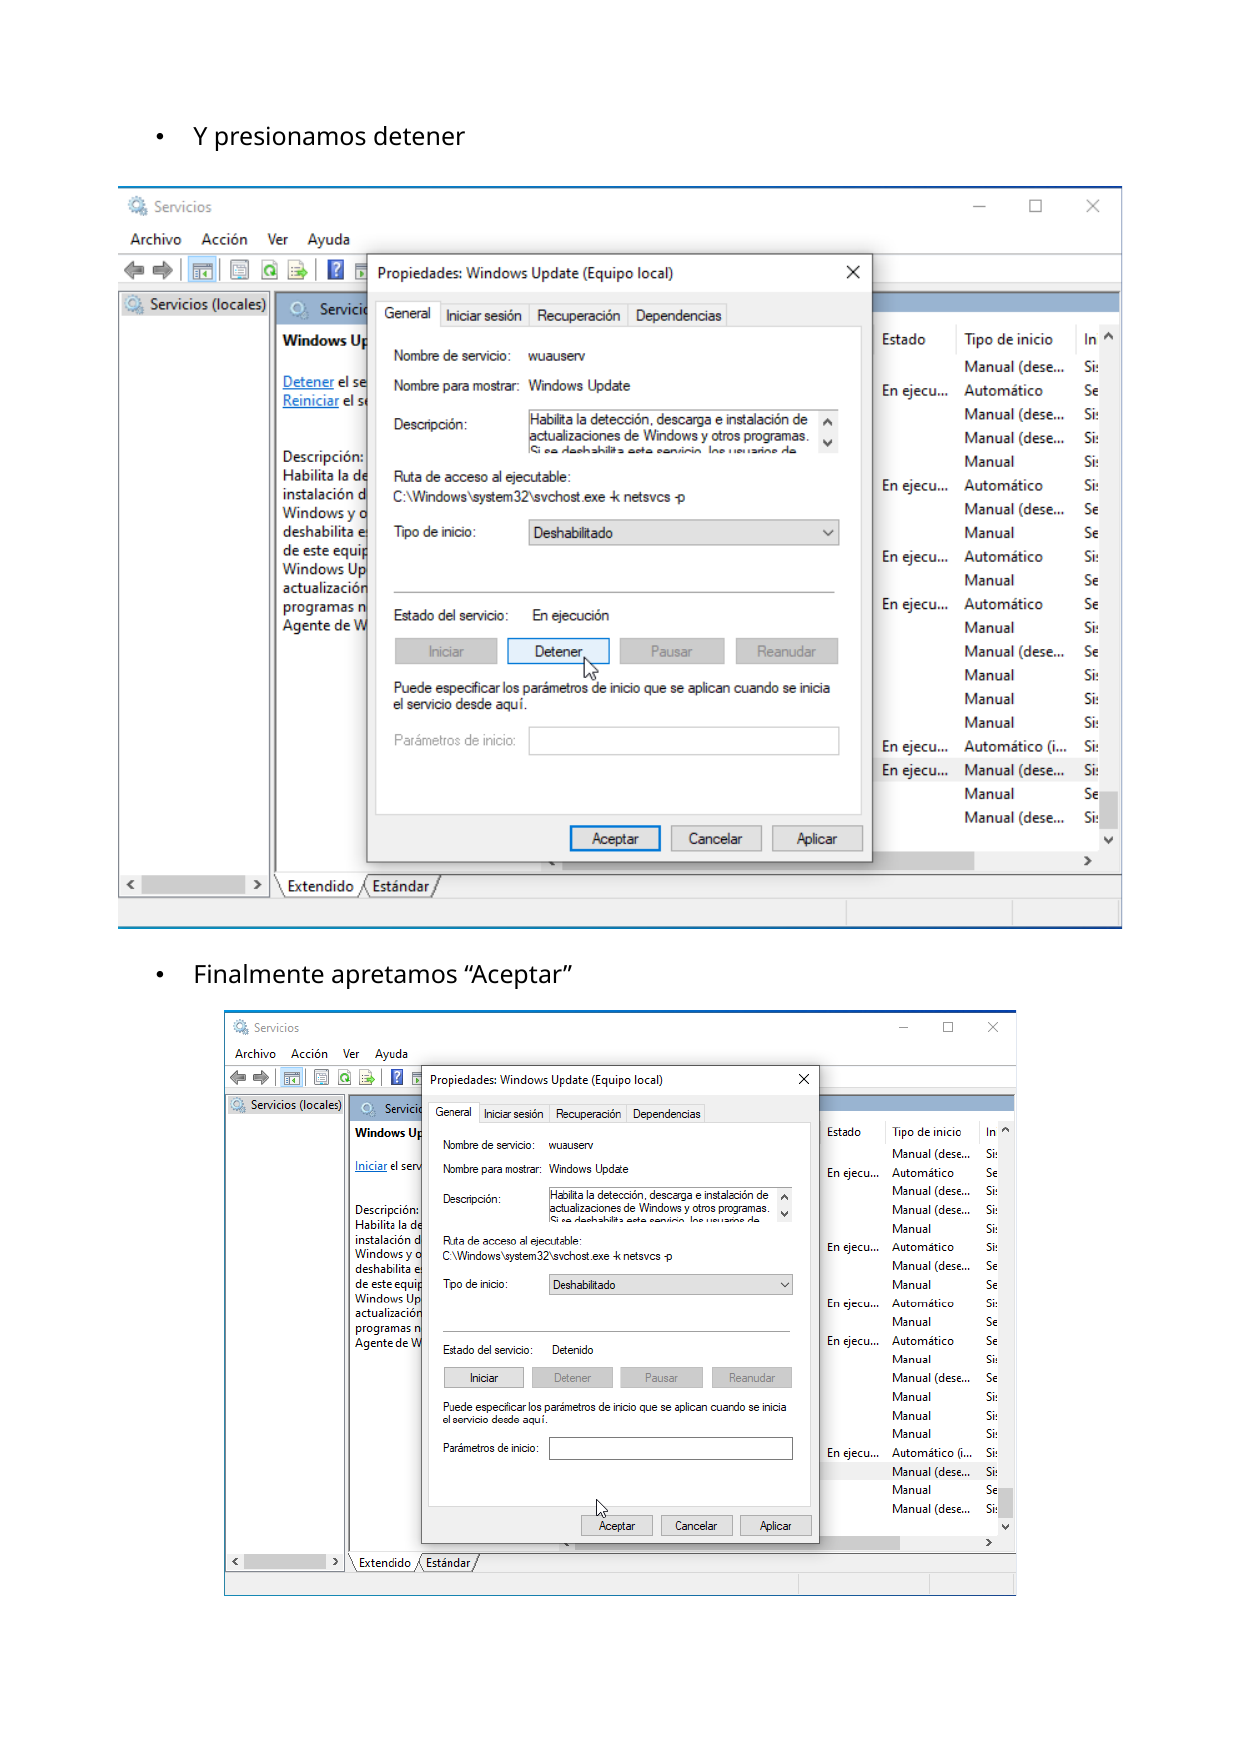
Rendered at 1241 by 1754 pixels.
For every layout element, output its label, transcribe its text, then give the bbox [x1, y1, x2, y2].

list Y presionamos detener [156, 118, 1122, 152]
list Finalmente apretamos “Aceptar” [156, 957, 1122, 991]
picture [224, 1010, 1017, 1596]
picture [118, 186, 1123, 929]
